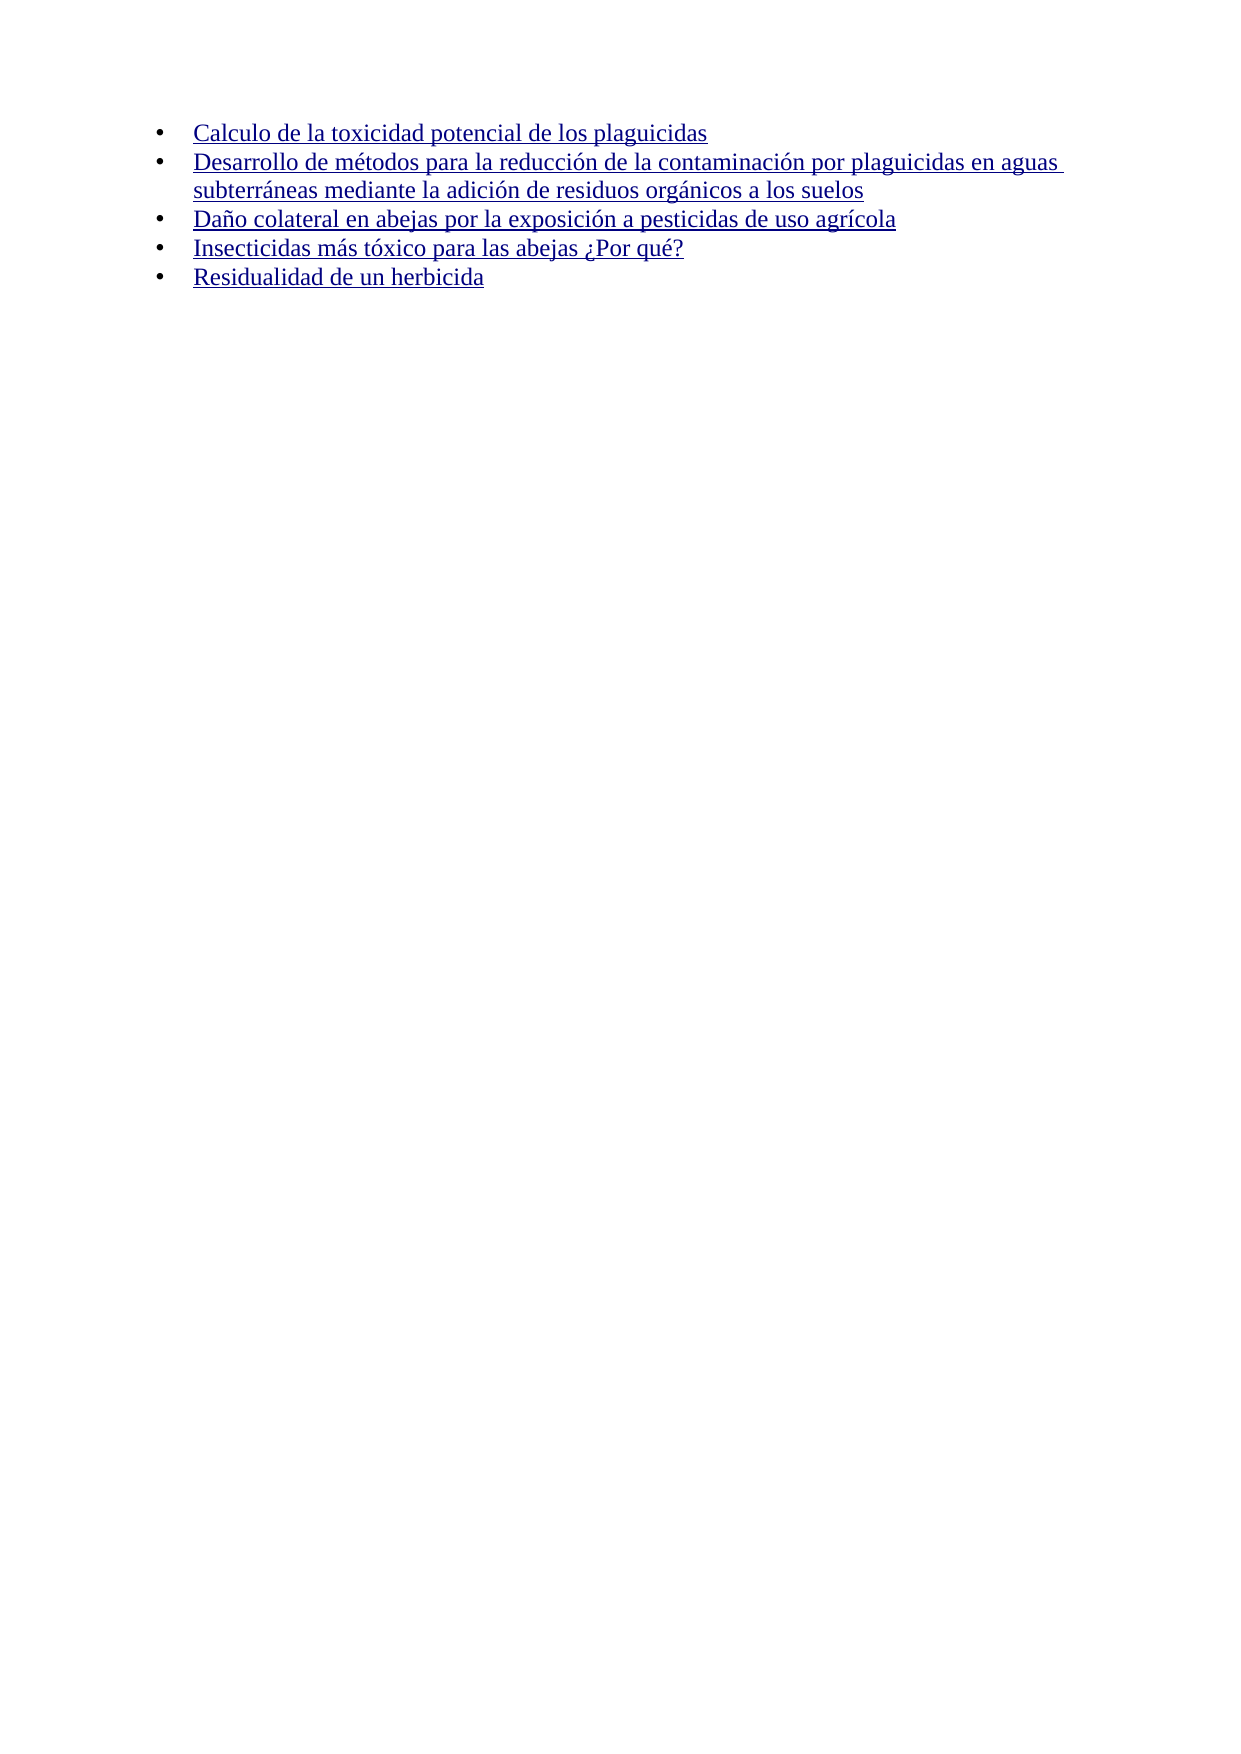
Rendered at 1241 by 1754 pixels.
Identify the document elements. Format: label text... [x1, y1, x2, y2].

list Calculo de la toxicidad potencial de los plaguicidas [156, 118, 1122, 147]
list Residualidad de un herbicida [156, 262, 1122, 291]
list Desarrollo de métodos para la reducción de la contaminación por plaguicidas en aguas subterráneas mediante la adición de residuos orgánicos a los suelos [156, 147, 1122, 204]
list Insecticidas más tóxico para las abejas ¿Por qué? [156, 233, 1122, 262]
list Daño colateral en abejas por la exposición a pesticidas de uso agrícola [156, 204, 1122, 233]
